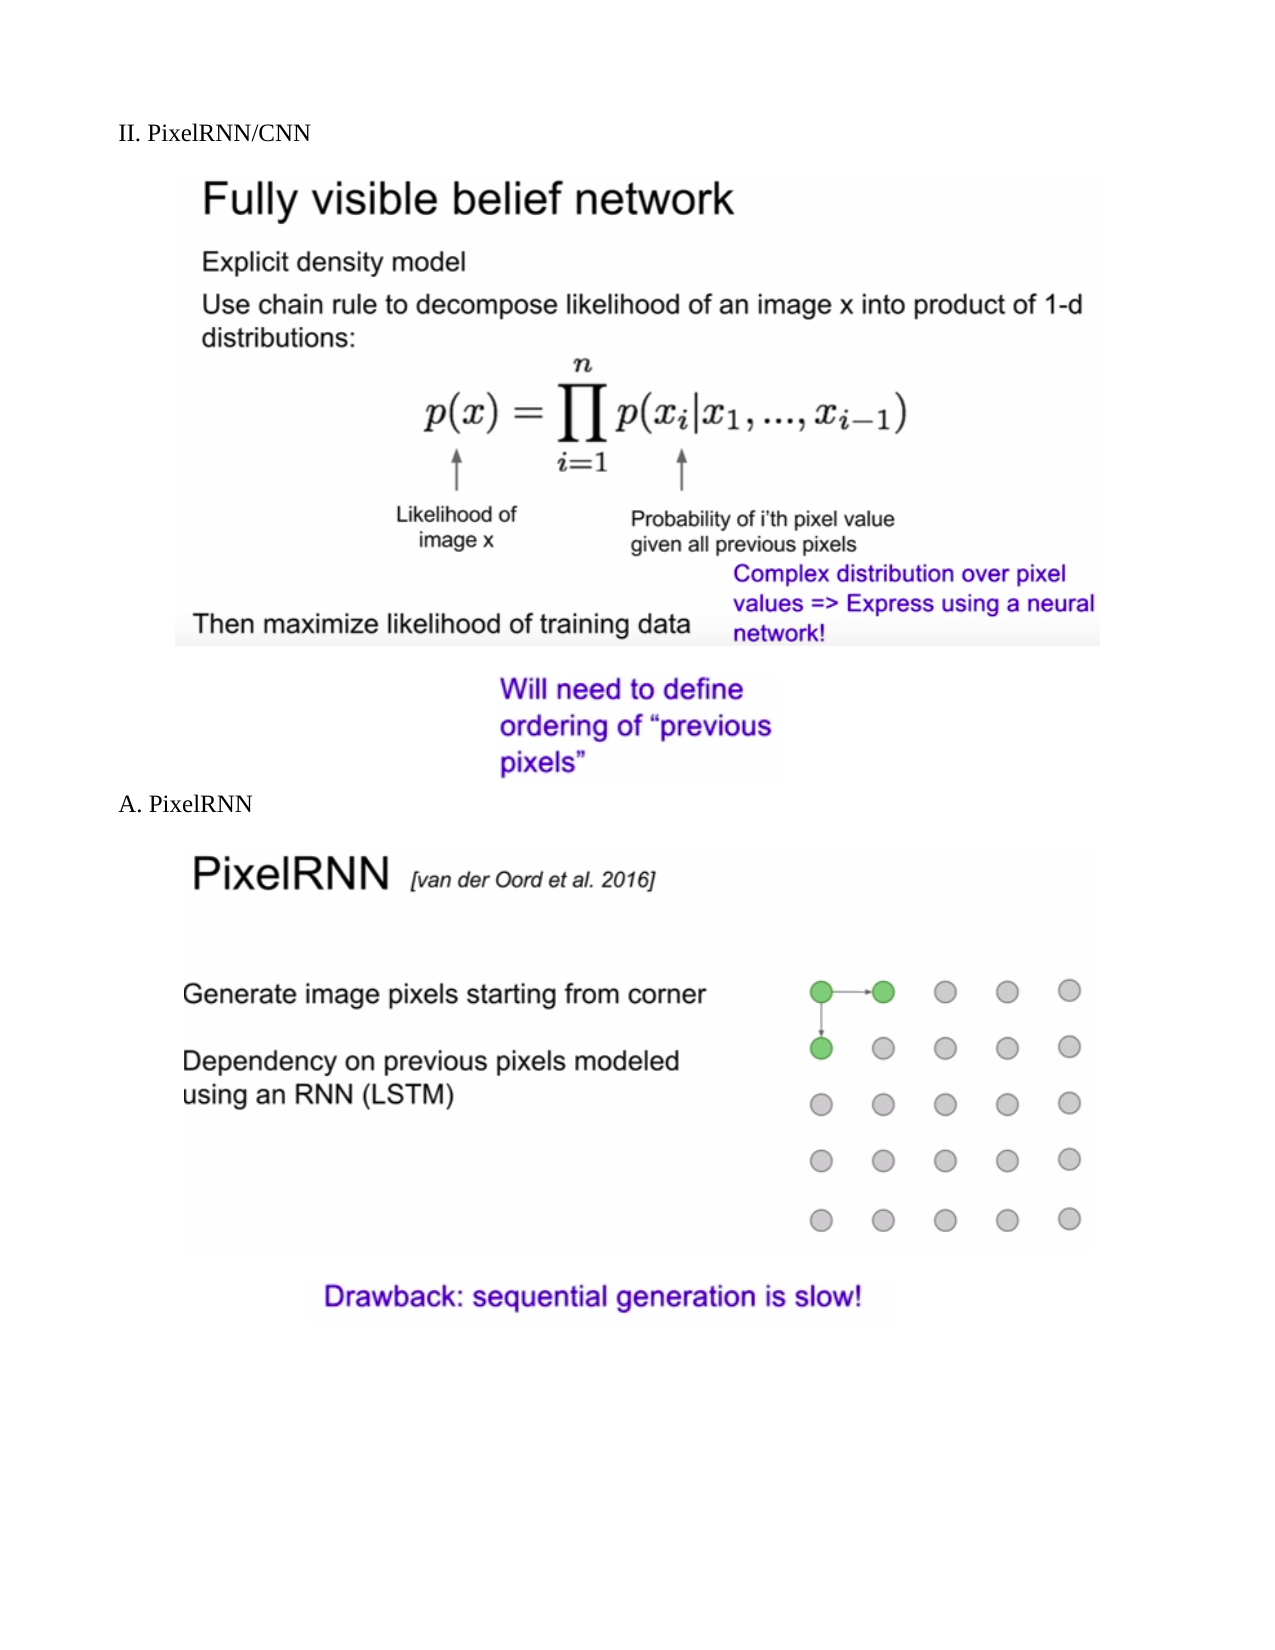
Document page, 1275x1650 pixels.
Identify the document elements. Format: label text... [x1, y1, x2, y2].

picture [175, 175, 1100, 646]
picture [307, 1281, 896, 1324]
picture [496, 674, 779, 783]
text II. PixelRNN/CNN [118, 118, 1157, 147]
text A. PixelRNN [118, 789, 1157, 818]
picture [184, 847, 1091, 1254]
